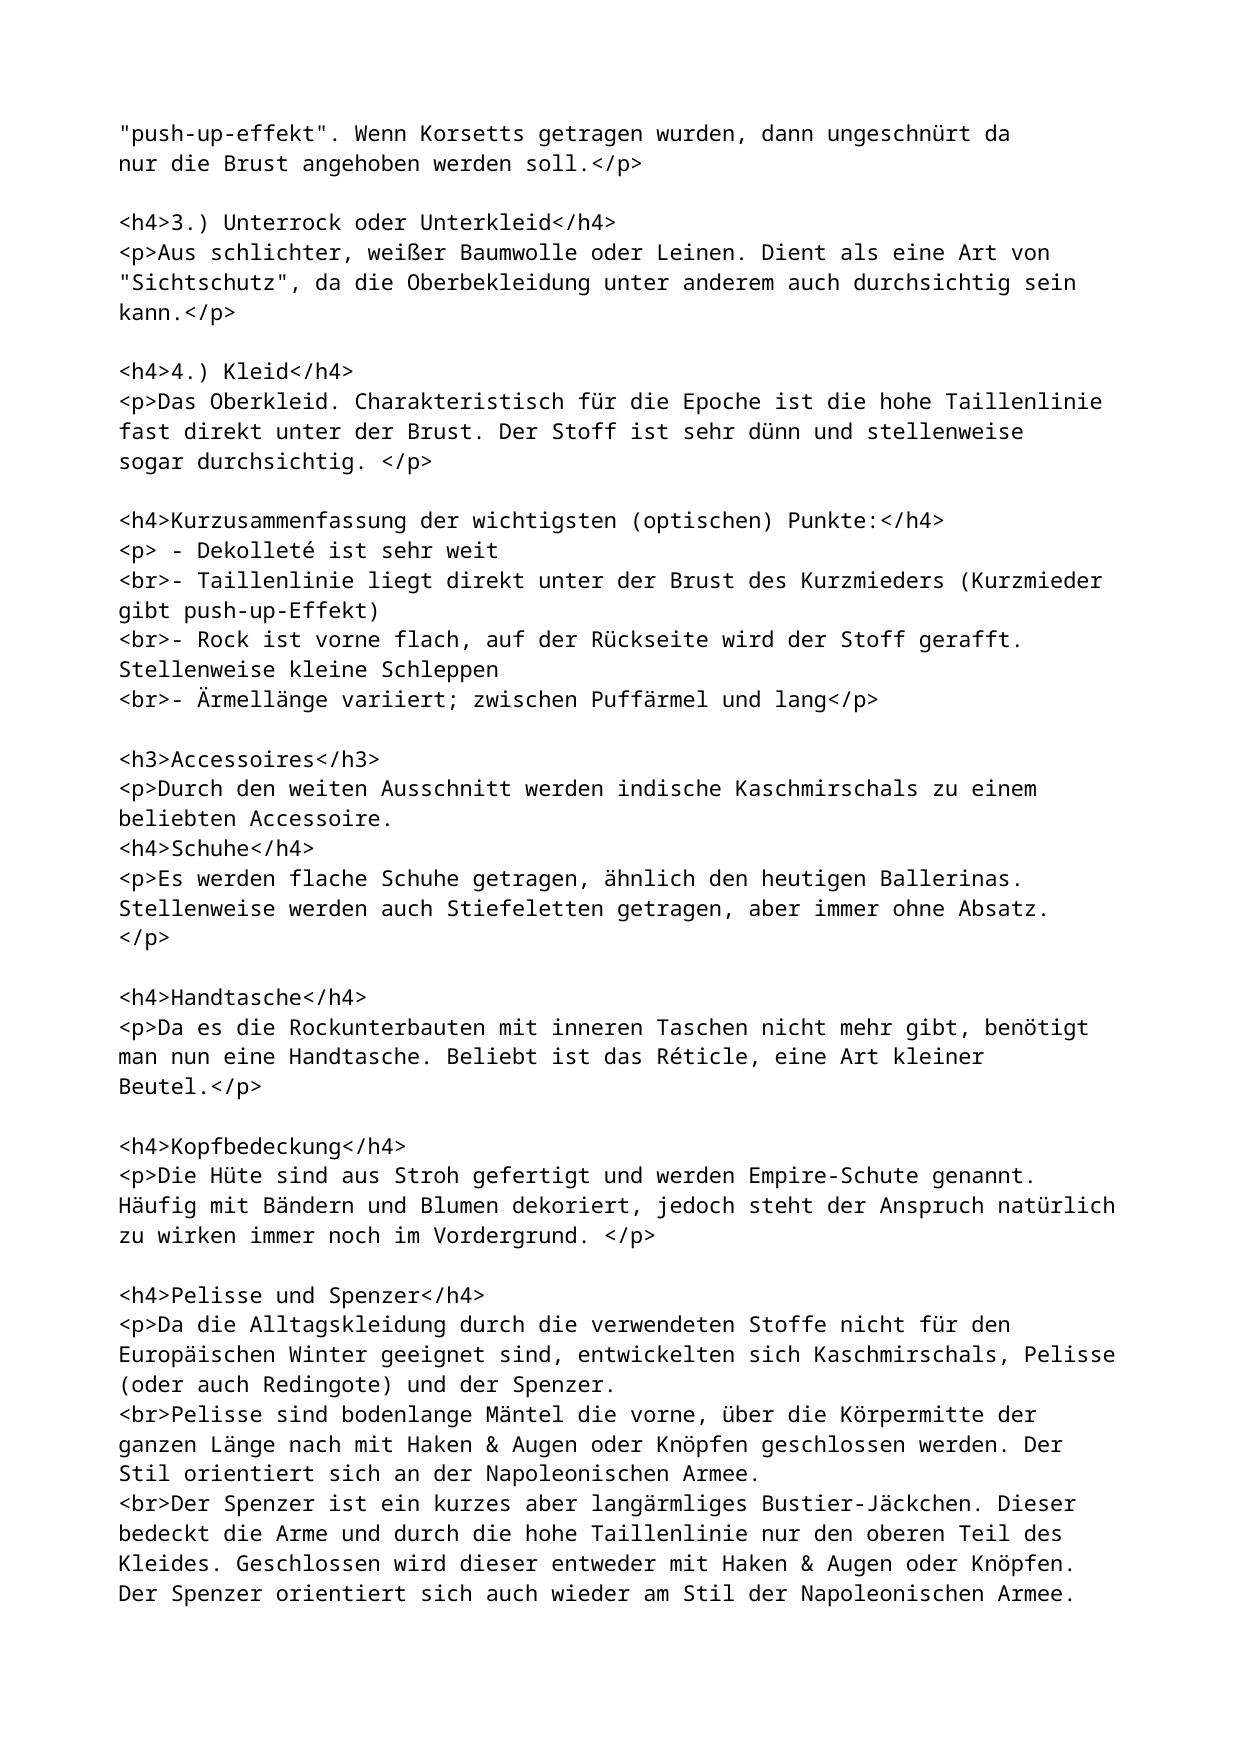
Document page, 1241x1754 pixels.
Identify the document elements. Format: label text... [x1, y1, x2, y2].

text </p> [118, 922, 1122, 952]
text <h4>3.) Unterrock oder Unterkleid</h4> [118, 207, 1122, 237]
text <h4>Kopfbedeckung</h4> [118, 1131, 1122, 1160]
text <br>- Taillenlinie liegt direkt unter der Brust des Kurzmieders (Kurzmieder gibt push-up-Effekt) [118, 565, 1122, 624]
text <br>Der Spenzer ist ein kurzes aber langärmliges Bustier-Jäckchen. Dieser bedeckt die Arme und durch die hohe Taillenlinie nur den oberen Teil des Kleides. Geschlossen wird dieser entweder mit Haken & Augen oder Knöpfen. Der Spenzer orientiert sich auch wieder am Stil der Napoleonischen Armee. [118, 1488, 1122, 1607]
text <h4>Kurzusammenfassung der wichtigsten (optischen) Punkte:</h4> [118, 505, 1122, 535]
text <p>Da die Alltagskleidung durch die verwendeten Stoffe nicht für den Europäischen Winter geeignet sind, entwickelten sich Kaschmirschals, Pelisse (oder auch Redingote) und der Spenzer. [118, 1309, 1122, 1399]
text <p>Aus schlichter, weißer Baumwolle oder Leinen. Dient als eine Art von "Sichtschutz", da die Oberbekleidung unter anderem auch durchsichtig sein [118, 237, 1122, 297]
text kann.</p> [118, 297, 1122, 327]
text <h4>4.) Kleid</h4> [118, 356, 1122, 386]
text "push-up-effekt". Wenn Korsetts getragen wurden, dann ungeschnürt da [118, 118, 1122, 148]
text nur die Brust angehoben werden soll.</p> [118, 148, 1122, 178]
text <p>Das Oberkleid. Charakteristisch für die Epoche ist die hohe Taillenlinie fast direkt unter der Brust. Der Stoff ist sehr dünn und stellenweise [118, 386, 1122, 446]
text sogar durchsichtig. </p> [118, 446, 1122, 475]
text <br>Pelisse sind bodenlange Mäntel die vorne, über die Körpermitte der ganzen Länge nach mit Haken & Augen oder Knöpfen geschlossen werden. Der Stil orientiert sich an der Napoleonischen Armee. [118, 1399, 1122, 1488]
text <br>- Ärmellänge variiert; zwischen Puffärmel und lang</p> [118, 684, 1122, 714]
text <h3>Accessoires</h3> [118, 743, 1122, 773]
text <br>- Rock ist vorne flach, auf der Rückseite wird der Stoff gerafft. Stellenweise kleine Schleppen [118, 624, 1122, 684]
text <p>Es werden flache Schuhe getragen, ähnlich den heutigen Ballerinas. Stellenweise werden auch Stiefeletten getragen, aber immer ohne Absatz. [118, 863, 1122, 922]
text <p>Durch den weiten Ausschnitt werden indische Kaschmirschals zu einem beliebten Accessoire. [118, 773, 1122, 833]
text <h4>Schuhe</h4> [118, 833, 1122, 863]
text <h4>Handtasche</h4> [118, 982, 1122, 1012]
text <h4>Pelisse und Spenzer</h4> [118, 1279, 1122, 1309]
text <p>Da es die Rockunterbauten mit inneren Taschen nicht mehr gibt, benötigt man nun eine Handtasche. Beliebt ist das Réticle, eine Art kleiner Beutel.</p> [118, 1012, 1122, 1101]
text <p> - Dekolleté ist sehr weit [118, 535, 1122, 565]
text <p>Die Hüte sind aus Stroh gefertigt und werden Empire-Schute genannt. Häufig mit Bändern und Blumen dekoriert, jedoch steht der Anspruch natürlich zu wirken immer noch im Vordergrund. </p> [118, 1160, 1122, 1250]
